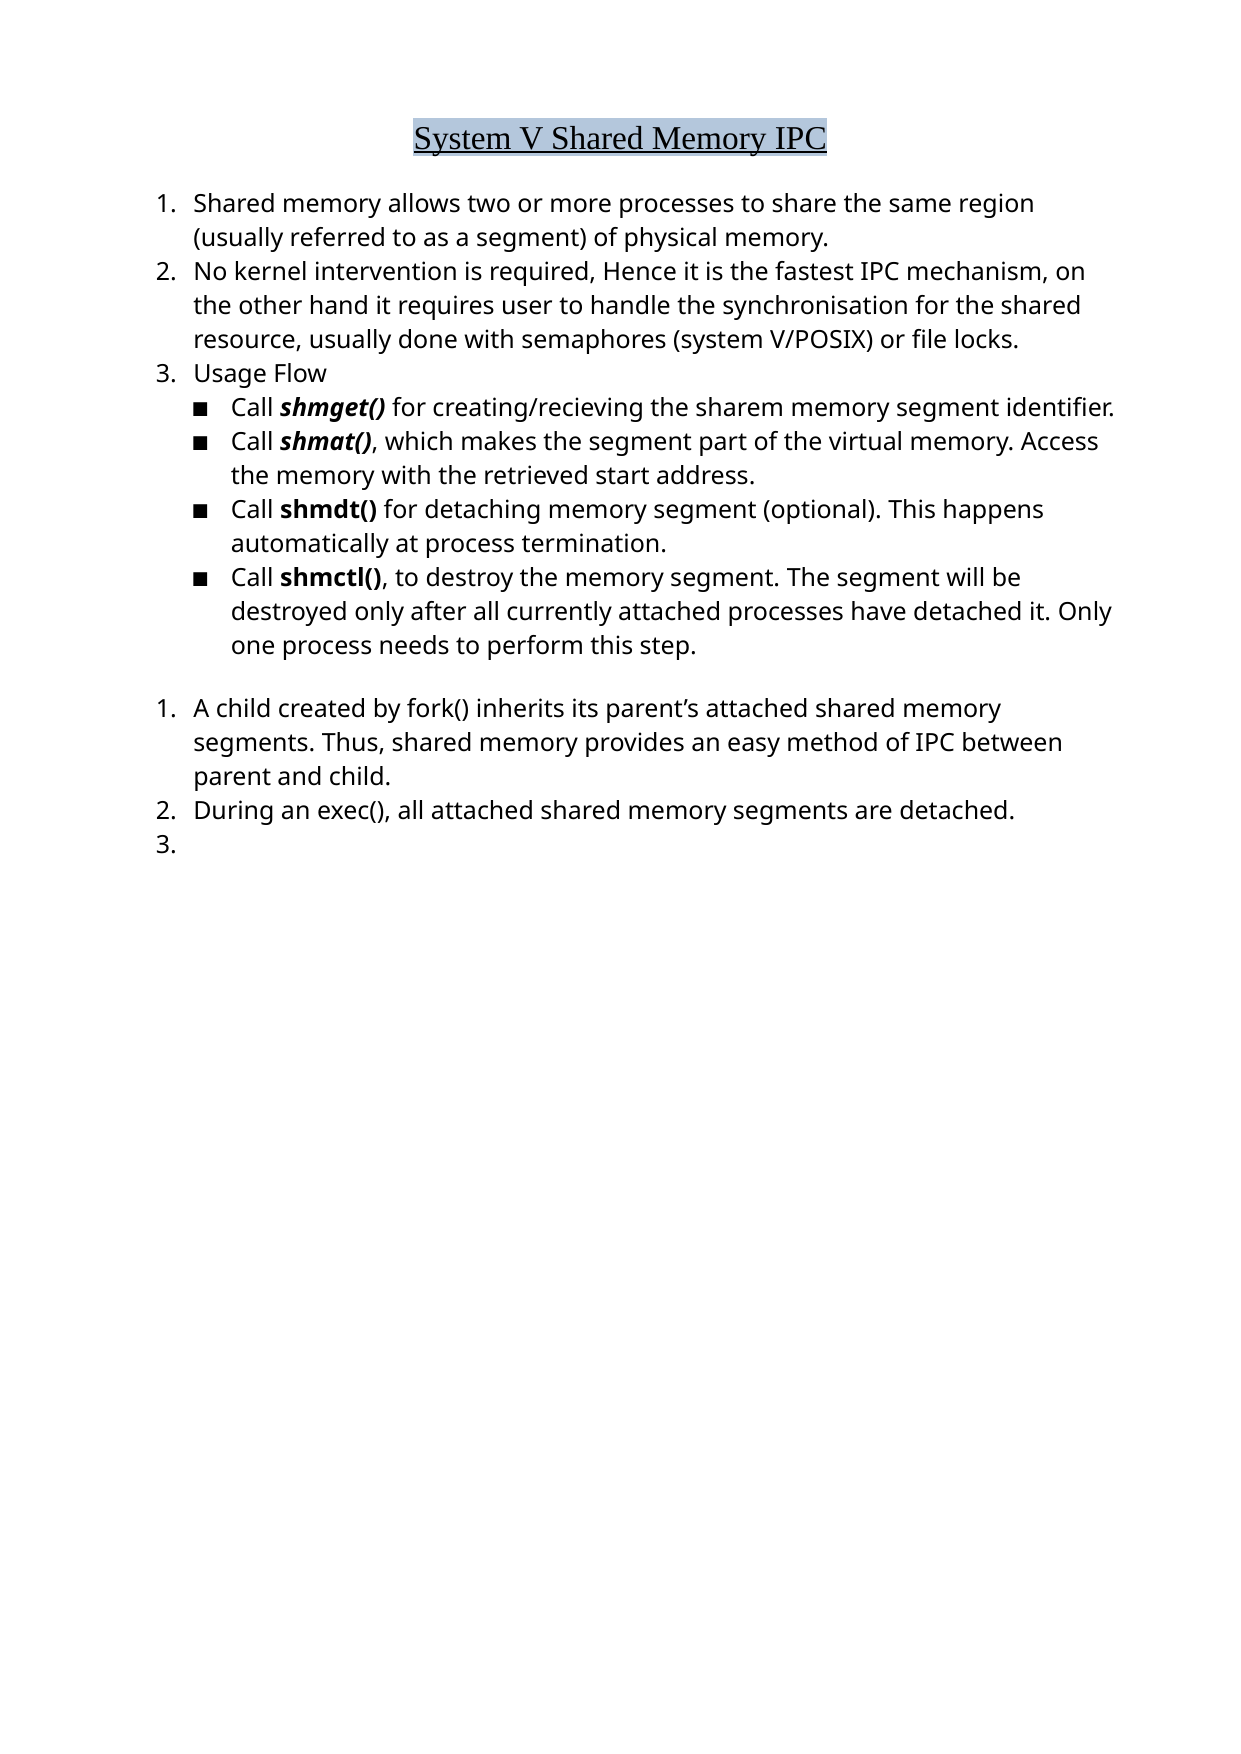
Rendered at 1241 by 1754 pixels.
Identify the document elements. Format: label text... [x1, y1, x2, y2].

list Shared memory allows two or more processes to share the same region (usually referred to as a segment) of physical memory. [156, 185, 1122, 253]
text System V Shared Memory IPC [118, 118, 1122, 185]
list Call shmat(), which makes the segment part of the virtual memory. Access the memory with the retrieved start address. [193, 424, 1122, 492]
list A child created by fork() inherits its parent’s attached shared memory segments. Thus, shared memory provides an easy method of IPC between parent and child. [156, 691, 1122, 793]
list During an exec(), all attached shared memory segments are detached. [156, 793, 1122, 827]
list Call shmdt() for detaching memory segment (optional). This happens automatically at process termination. [193, 492, 1122, 560]
list Call shmctl(), to destroy the memory segment. The segment will be destroyed only after all currently attached processes have detached it. Only one process needs to perform this step. [193, 560, 1122, 662]
list Call shmget() for creating/recieving the sharem memory segment identifier. [193, 389, 1122, 424]
list Usage Flow [156, 356, 1122, 389]
list No kernel intervention is required, Hence it is the fastest IPC mechanism, on the other hand it requires user to handle the synchronisation for the shared resource, usually done with semaphores (system V/POSIX) or file locks. [156, 253, 1122, 356]
